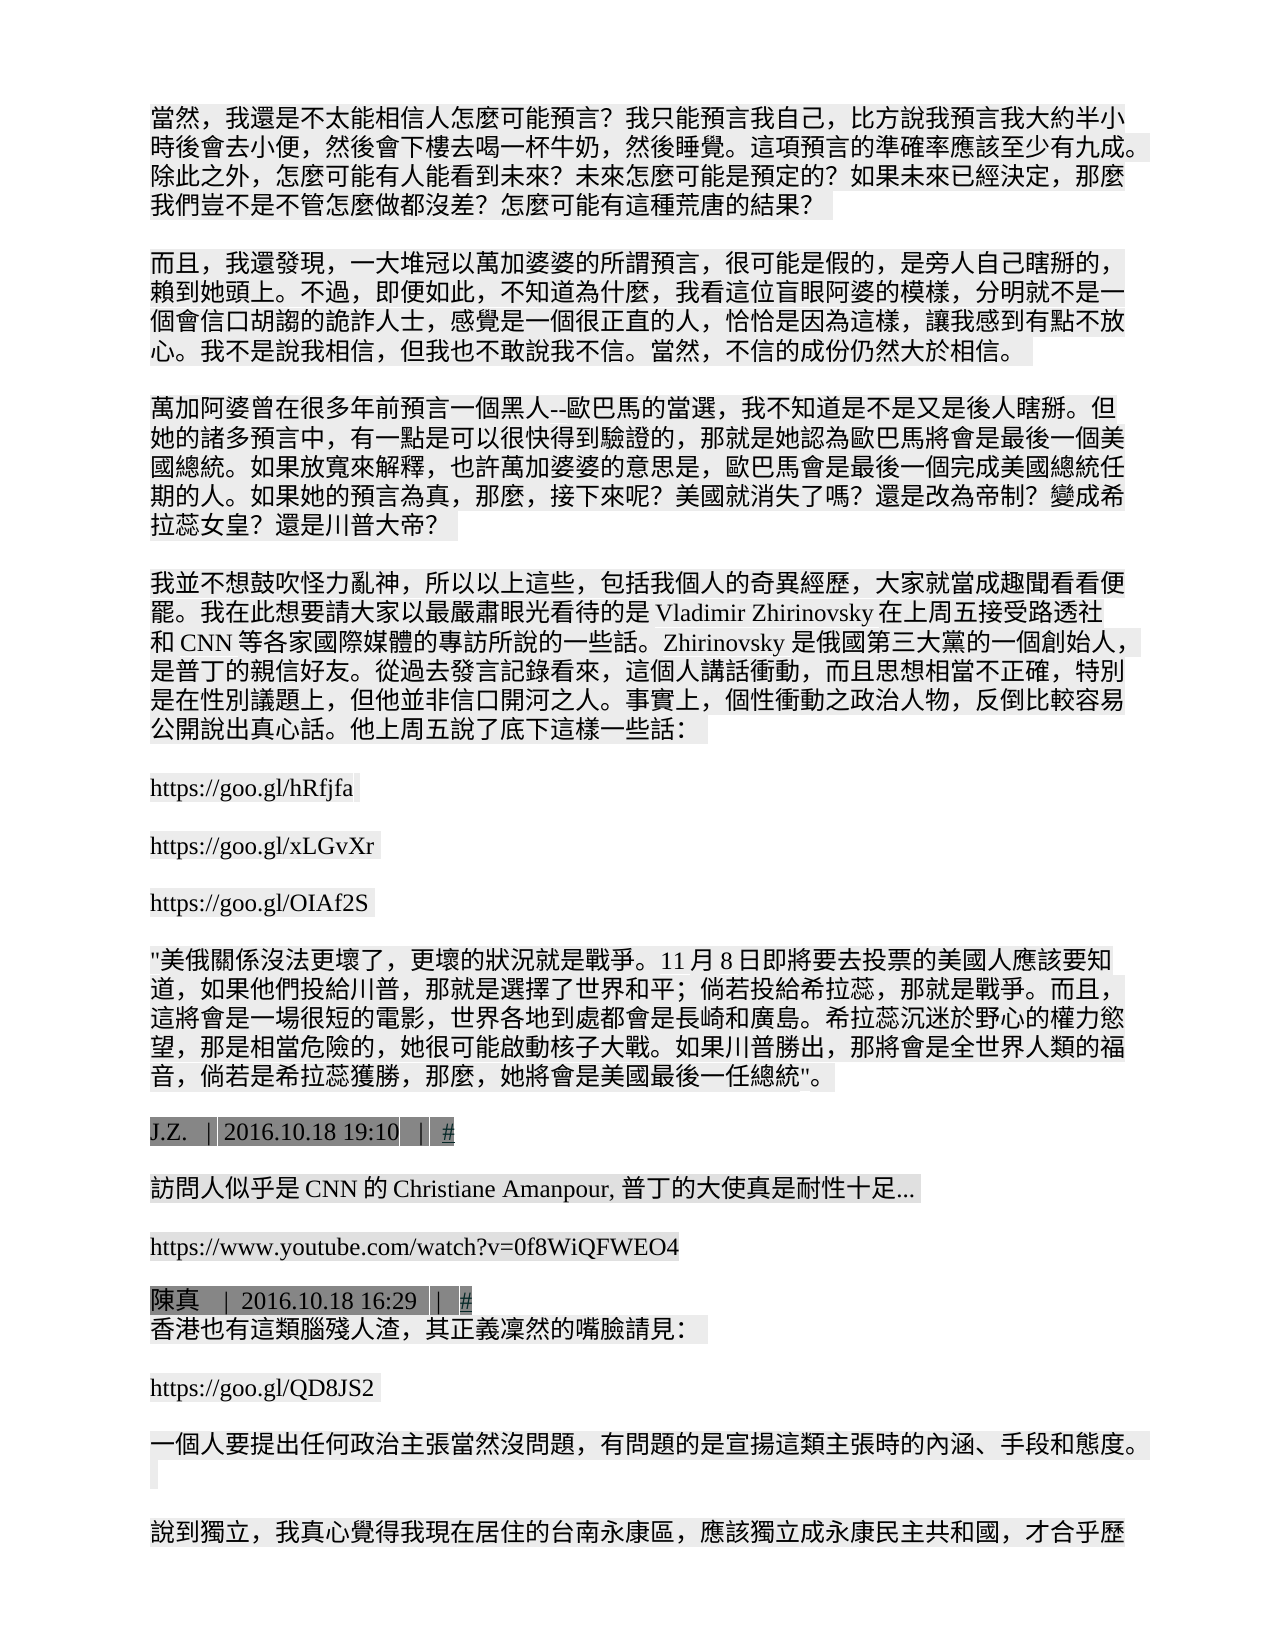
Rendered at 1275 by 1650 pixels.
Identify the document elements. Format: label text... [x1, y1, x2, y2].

text 陳真 | 2016.10.18 16:29 | # [150, 1286, 1125, 1315]
text J.Z. | 2016.10.18 19:10 | # [150, 1117, 1125, 1146]
text 香港也有這類腦殘人渣，其正義凜然的嘴臉請見： https://goo.gl/QD8JS2 一個人要提出任何政治主張當然沒問題，有問題的是宣揚這類主張時的內涵、手段和態度。 說到獨立，我真心覺得我現在居住的台南永康區，應該獨立成永康民主共和國，才合乎歷史正義與民主人權的真諦，因為永康人口密度全台最高，數量龐大，足以選出總統沒問題。平常光是選里長就很激烈了，殺聲震天，砲聲隆隆，理應提昇層次到部長或縣市長選舉的等級才對，例如，改稱復國市、復華市或東橋郡、大橋郡等等，藉以緬懷日本鬼子對台灣人的偉大恩澤，一概以郡稱之。永康至少可以規畫出 30 個郡，各自選出郡長。郡底下再設州，比方說奇美州、炮校州等等。 在文化上，永康人更是與民主素養還不夠水準的台南人有所區隔。台南雖然號稱民主聖地，但聖地中之聖地則非永康莫屬，簡直就是台灣民主的源頭，民主台灣的 "耶路撒冷"！在這片聖地中之聖地上，完全以民為尊，實施直接民權，每個人都是王，看你要做什麼都可以，當然，你的拳頭要夠大才行。 每次當我實踐直接民主，例如直接把車子停在馬路中央下車買菜或買個飲料時，學姊就會糾正，因為她民主素養還不夠。我都會跟她教導說，"拜託哦，這裏是民主聖地耶，妳以為還住在劍橋嗎？" 在民主聖地，就算你要停車在平交道鐵軌上也是可以的，如果有人因此被警察開罰單，我就認輸，算你厲害。基本上這是不可能的。台南民主聖地的警察民主素養都非常高，更不用說永康民主共和國了。看你喜歡蛇行、大S形，小s形，或是逆向，原地倒車360度迴轉，瞬間加速轉彎...等等等，統統可以，深度展現民主活力。 永康獨立後，一方面還能增加稅收，設立關稅壁壘，自己的蔬菜自己種，自己的香蕉自己吃，而且，什麼服貿貨貿，絕不容許發生。媒體業更是蓬勃發展，我很樂意推薦左鄰右舍幾位向來關心國家大事、連每天煮菜作飯都不忘大聲申論國民黨之腐敗的歐巴桑和有為青年擔任媒體主管，繼續教育國民，闡揚民主真諦。 我國(永康民主共和國)的製藥業就更是驚人了，三步一家店，五步一工廠，連看板招牌都不用，光是幾個燒杯和本生燈，就能研發出各種神藥。而且採一條龍經營模式，有的部門負責研發，有的負責販售，透過民主電台的大放送，長年銷售成果極其顯著，佔我國 GD P至少八成以上，創造至少 10 萬就業人口。職是之故，特別歡迎技術移民，特別歡迎腎臟科醫師、護士及洗腎業者移民我國。 公衛方面亦不遑多讓，光是垃圾處理就足以獲得世界各國專利，採自然烘乾殺菌法，說來也是一種結合太陽能科技的綠能生物技術，不管是吃剩的餿食，或是爛掉發霉的皮鞋或襪子，乃至馬桶、床舖，直接丟到馬路邊就行，微生物會自動分解，太陽高溫足以保證徹底殺菌，而且垃圾湯汁滲入土壤後，更能大大添加土壤的營養成份及各項重要微量元素。 我國 (永康民主共和國)尤其重視傳統文化的保存，比方說，所謂 "死貓吊樹頭，死狗放水流"，這項偉大風俗如今上哪找？只能來到我國也許才找得到。貓咪死了，豈能火化，太沒有內涵了！應該吊在樹頭才對。狗狗死了，就拿去台南運河放水流。不過，以後台南運河不屬於我國固有領土，還好我國境內還有一條鹽水溪，大家可多加利用。 我現在住的地方，路旁有一排紅磚綠樹人行道。雖說是人行道，其實是多功能使用，很多趕去工廠上班或趕下班的工廠員工，會利用這條紅磚綠樹人行道飆車，直線加速。所謂時間就是金錢，大大增加我國產能競爭力。幾年來，也才撞死一人而已，值得。死者的腦漿就灑在地面上自然烘乾，一年後仍有遺跡，說來也算是一個為國捐軀的民主烈士。我每天路過，看到地上長長一條數公尺血痕，總會油然升起一股詩意，很想吟詩，抒發心裏的感動。 紅磚綠樹人行道上有隻貓咪就更神奇了，牠吊在樹梢足足兩三年，方才化成一堆白骨，脫落地面，而且皮毛與骨頭自然分離，保存得相當完整。紅磚綠樹人行道旁邊就是大橋國中，如果上生物課需要動物標本，這裏多得是，免費的，而且純天然，生物多樣性充足，有貓狗、老鼠、蝙蝠以及各種不明生物內臟可供學生化驗，進行研究。 另外，當今之世，人口老化已是世界各國的一大頭痛問題，拖垮整個國力，但我國(永康民主共和國)早有遠見，絕無此問題。因為我國老年人發生意外的風險非常高，平常只要走路出門，光是穿越兩條馬路去買個燒餅吃，平安歸來的機率其實就不是很高。說來也是一種純天然的人口控制方法，相當先進，消弭人口老化問題於無形之中。而且，能夠存活下來的街頭戰士們，競爭力都相當高，基因素質特別好，有助於優化人口品質。 我國(永康民主共和國)的優點真的說不完。可別看它面積小，其實你就算不用出國，照樣可以看遍全世界。這是怎麼辦到的？說來就有點難了，進入哲學最高層次了。這得歸功於永康民主共和國的前身台南市市長賴啥咪。他發明了一種命名主義，簡單說，名字決定了內涵。比方說，你想看亞馬遜叢林嗎？跑那麼遠太危險了，萬一遇到食人族怎麼辦？永康民主共和國就有了，復國郡再過去那一帶不是常積水嗎？有時也沒看到下雨，地上仍然永遠還是一灘水。那就是了！掛個牌子就是某某生態沼澤區了，媲美亞馬遜。 而且，有些生態沼澤區，從某個角度看，簡直就是莫內的 "花園" 名作再現。可別以為這是我瞎掰的喔，這是事實，只是地點在台南虎頭埤就是，不在我國(永康民主共和國)境內。不過，哲學原理是一樣的。 想看競技場也不用跑到羅馬，我國(永康民主共和國)境內就有很多這類建築。平常養蚊子，順便用來研究登革熱，但蚊子館的真正價值不在眼前當下，而在千百年之後，將成為一座座古蹟。年代如果再久遠一點、眼光再放更遠一點的話，比方說一百萬年後，更是具有重要考古價值。 我得出門幹活了，沒空繼續介紹我國 (永康民主共和國) 之博大精深，總之，歡迎大家來移民。不過，我因為民主素養不夠，文化品味不高，住不慣，住得很自卑，決定下個月要移民，同樣是去到一個民主聖地，不過，那個民主聖地有捷運，有一點點馬路可以走路，所以我也就認了。不滿意也得接受了。 至於將來，希望回歸祖國終老，但祖國究竟哪裏比較適合像我這樣缺乏競爭力的人居住，其實我還不清楚。山明水秀之地很多，空靈毓秀，但去到現場往往也都是一番龍爭虎鬥。再說，祖國人民是否真心把你當同胞看，恐怕還是個問題。 要不就學阿遠，移民到洋鬼子的地方吧？可是，比起洋人，感覺自己的競爭力好像又太強了點，礙手礙腳的，這個不行，那個不行，不是很民主自由，連內褲吊在自己家裏的客廳，恐怕都會影響所謂市容，或是害到隔壁沒見過世面的洋人阿婆嚇出心臟病。而且，洋人世界開支之昂貴，不是一般人住得起。 偌大天地，想找個安靜乾淨的容身之處還真不容易。原本要說的是，你要採取何種政治主張我都沒意見，我有意見的是挑撥族群仇恨，迎合外敵，分裂自我，製造內部敵人；以某種主張為幌子，遂行背後充滿恐怖惡意的更大政治目的。台港兩地之所謂獨，大都是這樣一種西方勢力仇中反華的馬前卒。 黨外時，當我仍主張台獨時，我總以為自己並非西方勢力的走狗。個人當然可以例外，但是，當運動做為一個整體時，它其實本質上就是如此，它不是真的在乎什麼獨立自主，而只是聽命於某個非常恐怖的混蛋壞人，把他當主子，把自己當狗，咬自己的弟兄姊妹，傷害自己的長上祖宗。 陳真 2016. 10. 18. ==================== 深耕仇恨 區家麟 2016/10/18 2016年10 月12 日立法會會議宣誓儀式，青年新政梁頌恆、游蕙禎讀出英文誓詞。後者將People's Republic of China中的Republic 讀成「re-fucking」、China讀成「支那」。兩人展示「HONG KONG IS NOT CHINA」標語。（圖右為游蕙禎；圖左為梁頌恆） [150, 1315, 1125, 1547]
text 訪問人似乎是CNN的Christiane Amanpour, 普丁的大使真是耐性十足... https://www.youtube.com/watch?v=0f8WiQFWEO4 [150, 1146, 1125, 1261]
text 情感上，我特別喜歡看故事書，從小時候開始識字以來，就像打開了一片除了荒野以外的新天地那樣，天天猛看小說，中國的，西洋的，經典的，通俗的，什麼都看。凡是你能叫得出書名的所謂名著，我應該大部份都看過。也許因為看書很快，加上宛如影印機一般、曾經應邀公開表演的記憶力，不但看得多，看得仔細，而且看過之後就記得，一生難忘。 上國中之後，就不再看了。除了有一陣子讀金庸的武俠之外，幾乎不再讀小說。上大學之後，因為成為黨外人士，經常出沒政治場合或群眾集會，"遇見" 了沈從文，驚為天人。那時候的黨外是很中國的，凡是跟國民黨對立的人事物，包括中國共產黨，就一概吹捧推銷。那時候的黨外，中國的小說或人物可一點都不是毒素哦，不但不是毒素，而且是思想解放的精神食糧。只要是黨外的演講會、政見會，到處都在賣一些大陸的小說，包括魯迅，沈從文，老舍，巴金等等等，而且也包括例如熊十力、瞿秋白、陳獨秀等等比較思想性或政治性的各種書籍，應有盡有，全是盜版，全是國民黨當年所查禁。 各位年紀輕一點的，大概不敢相信。比方說，當我國中把金庸的小說全部讀過之後，我根本不知道作者是誰，因為作者名字一律會被店家塗掉或撕掉，改成裸女封面，或是隨便寫個作者名字上去。因為，當年凡是沒有跟國民黨一起 "播遷來台" 的，都算是投共，都是共匪；販售或閱讀共匪寫的書，罪名是很大的。 念完大學，當上醫生之後，就幾乎不曾再看小說或詩集了，同時也不可能有時間讀了，全在哲學學術或臨床知識裏打滾。一直到今天，長達二十幾年的時間，幾乎與文學絕緣。也因此，我對現代作家的認識，可說一片茫然。當然，也許是偏見吧，我基本上是不太相信當代會有什麼特別令人傾心的作家。除了哲學，如今讀來讀去就只是在複習一些早已滾瓜爛熟的書，讀來讀去始終是唐吉訶德、麥田捕手、但丁神曲、浮士德...，或是中國詩詞與小說經典，或是沈從文、胡適等等。 情感上很文藝，但在知識上卻特別 "科學"，從小在學校科目方面特別喜歡數學與化學。當學校的低能教育讓我感到很痛苦時，數學就像我的心靈避風港似的，在安靜乾淨的數學天地裏頭，痛苦激越的心情就會平靜下來。我特別喜歡證明數學定理或公設那一類的演算與思考，證明宇宙間宛若美麗神祕事物般存在的各種數學定理。 講這一堆背景旁白，只是要說，我這個人基本上是很科學的，空穴來風無法驗證的東西我一概嗤之以鼻，更不用說怪力亂神了。可是有一天，家族所深信的一位算命師卻說我在19 歲那一年會有個 "死劫"，逃得過逃不過不一定。我聽了簡直想撞牆，胡說八道都不用打草稿嗎？可是，19 歲那一年，我因為打抱不平，多管閒事，同時惹了黑白兩道，被人在夜市當街開車攔截，開了三槍。其一槍打中脖子，送了兩家醫院都不敢收，因為那年頭槍擊案很罕見，醫生怕惹禍上身。直到第三家醫院才敢收。治療我的醫生，對我和我爸媽猛說恭喜恭喜，恭喜說我真是命大，子彈如果再偏個零點零零零一公分，我的頸動脈就破了，就沒得救了。醫生說，打這一槍還不死，這可是千萬分之一的機率啊。 其實對方原本只是要把我弄殘，無意取我性命。開槍前一天，他們打電話來我家，說要砍斷我的腳筋。我回了一句："唉呀，會叫的狗不會咬人啦"，然後就把電話掛了。隔天就被槍擊了，而且三槍全是近距離對準頭部，還好我閃得快，只打中一槍。 幾年後，同樣又是那位算命先生，又來了。這回說我很難活過29歲，屆時又會來個什麼死劫。可是我好端端的，怎麼會死呢？沒想到有一天，吃了有毒食物，劇烈嘔吐，扯斷肚子裏一條動脈，血用噴的，差點來不及救，一度被醫院宣布病危。還好那天我剛好接到急診室電話，說有病人，要我過去看診。肚子裏動脈扯斷的那一刻，我剛好走到急診室，人就倒下了。要是那時候人在別處，恐怕來不及搶救。 即便經歷過兩次怪力亂神的應驗事件，我還是一樣秉持科學精神，但是從完全不信，變成稍微半信半疑。幾年後有一天，又是那個算命先生，他說家族的某個朋友，當官的，將活不過中秋節。當時離中秋節只剩一星期，而且那個人我見過，不過才四十多歲，壯得跟牛一樣，怎麼會死呢？沒想到中秋節前一晚，我竟然在電視上看到新聞快報，那個人因公殉職，被歹徒打死了。 一直到現在，我還是很難相信怪力亂神。但是，我又不知道怎麼用所謂科學來解釋以上這三件事。我的結論是這樣，也許生命萬象存在著一些像數學那樣的定理或自然法則，而這個法則是我們所無法用現行的科學知識去理解的。這樣講，有講等於沒講，但我還能說什麼呢？ 不過，可以確信的一點是：即便真的存在一些這樣的法則或定理，我也不相信古往今來能有幾個人可以窺見奧祕。歷史上最有名的應該就是一般稱之為 "拿氏預言家" 的那個法國人，16 世紀的一個占星術士叫 Nostradamus。這裏有簡介： https://goo.gl/VGpzN9 小時候讀過拿氏的書，感覺含含糊糊，詩意太強，很容易穿鑿附會。而且，他不是說 1997 年7月恐怖魔王會由天而降，導致世界末日嗎？結果什麼也沒有，害我空歡喜一場。就跟馬雅預言說2012年世界會更新、毀滅再造一樣，我也沒感覺到世界更新了什麼，更不用說毀滅了。至於中國方面有推背圖和燒餅歌，我小時候也都研究過，感覺可信度更低。 但是，有個全盲的保加利亞阿婆叫巴巴萬加 (Baba Vanga)，卻使我有點心裏發毛。去年底，澳洲新聞網還特別報導了這個人，並且有人還為她拍攝了記錄片： https://goo.gl/XrG2QN (澳洲報導原文) https://goo.gl/WMUcXw (中文摘要報導) 當然，我還是不太能相信人怎麼可能預言？我只能預言我自己，比方說我預言我大約半小時後會去小便，然後會下樓去喝一杯牛奶，然後睡覺。這項預言的準確率應該至少有九成。除此之外，怎麼可能有人能看到未來？未來怎麼可能是預定的？如果未來已經決定，那麼我們豈不是不管怎麼做都沒差？怎麼可能有這種荒唐的結果？ 而且，我還發現，一大堆冠以萬加婆婆的所謂預言，很可能是假的，是旁人自己瞎掰的，賴到她頭上。不過，即便如此，不知道為什麼，我看這位盲眼阿婆的模樣，分明就不是一個會信口胡謅的詭詐人士，感覺是一個很正直的人，恰恰是因為這樣，讓我感到有點不放心。我不是說我相信，但我也不敢說我不信。當然，不信的成份仍然大於相信。 萬加阿婆曾在很多年前預言一個黑人--歐巴馬的當選，我不知道是不是又是後人瞎掰。但她的諸多預言中，有一點是可以很快得到驗證的，那就是她認為歐巴馬將會是最後一個美國總統。如果放寬來解釋，也許萬加婆婆的意思是，歐巴馬會是最後一個完成美國總統任期的人。如果她的預言為真，那麼，接下來呢？美國就消失了嗎？還是改為帝制？變成希拉蕊女皇？還是川普大帝？ 我並不想鼓吹怪力亂神，所以以上這些，包括我個人的奇異經歷，大家就當成趣聞看看便罷。我在此想要請大家以最嚴肅眼光看待的是Vladimir Zhirinovsky在上周五接受路透社和CNN等各家國際媒體的專訪所說的一些話。Zhirinovsky 是俄國第三大黨的一個創始人，是普丁的親信好友。從過去發言記錄看來，這個人講話衝動，而且思想相當不正確，特別是在性別議題上，但他並非信口開河之人。事實上，個性衝動之政治人物，反倒比較容易公開說出真心話。他上周五說了底下這樣一些話： https://goo.gl/hRfjfa https://goo.gl/xLGvXr https://goo.gl/OIAf2S "美俄關係沒法更壞了，更壞的狀況就是戰爭。11月8日即將要去投票的美國人應該要知道，如果他們投給川普，那就是選擇了世界和平；倘若投給希拉蕊，那就是戰爭。而且，這將會是一場很短的電影，世界各地到處都會是長崎和廣島。希拉蕊沉迷於野心的權力慾望，那是相當危險的，她很可能啟動核子大戰。如果川普勝出，那將會是全世界人類的福音，倘若是希拉蕊獲勝，那麼，她將會是美國最後一任總統"。 [150, 75, 1125, 1092]
